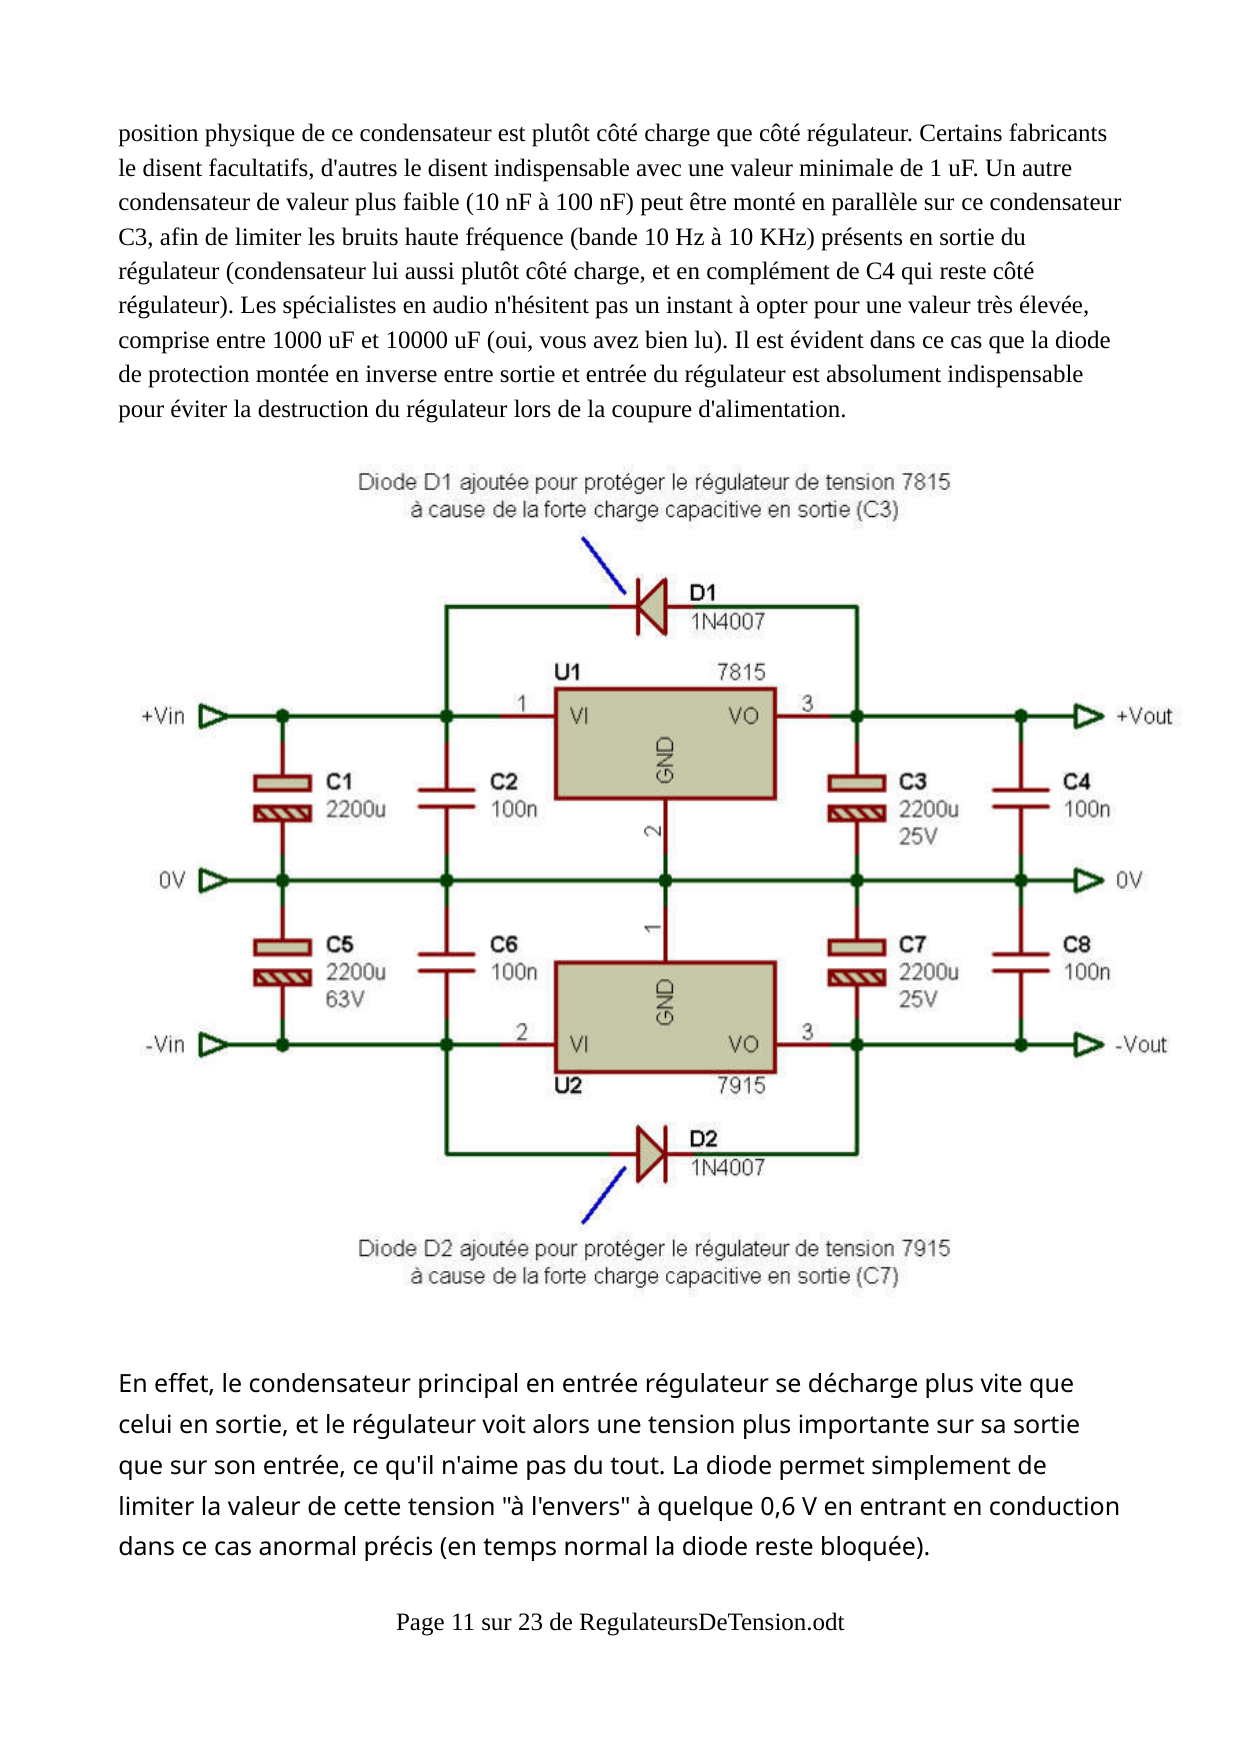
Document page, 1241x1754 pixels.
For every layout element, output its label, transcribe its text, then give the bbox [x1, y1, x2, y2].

text En effet, le condensateur principal en entrée régulateur se décharge plus vite que celui en sortie, et le régulateur voit alors une tension plus importante sur sa sortie que sur son entrée, ce qu'il n'aime pas du tout. La diode permet simplement de limiter la valeur de cette tension "à l'envers" à quelque 0,6 V en entrant en conduction dans ce cas anormal précis (en temps normal la diode reste bloquée). [118, 1318, 1122, 1563]
picture [118, 443, 1212, 1318]
text position physique de ce condensateur est plutôt côté charge que côté régulateur. Certains fabricants le disent facultatifs, d'autres le disent indispensable avec une valeur minimale de 1 uF. Un autre condensateur de valeur plus faible (10 nF à 100 nF) peut être monté en parallèle sur ce condensateur C3, afin de limiter les bruits haute fréquence (bande 10 Hz à 10 KHz) présents en sortie du régulateur (condensateur lui aussi plutôt côté charge, et en complément de C4 qui reste côté régulateur). Les spécialistes en audio n'hésitent pas un instant à opter pour une valeur très élevée, comprise entre 1000 uF et 10000 uF (oui, vous avez bien lu). Il est évident dans ce cas que la diode de protection montée en inverse entre sortie et entrée du régulateur est absolument indispensable pour éviter la destruction du régulateur lors de la coupure d'alimentation. [118, 118, 1122, 423]
